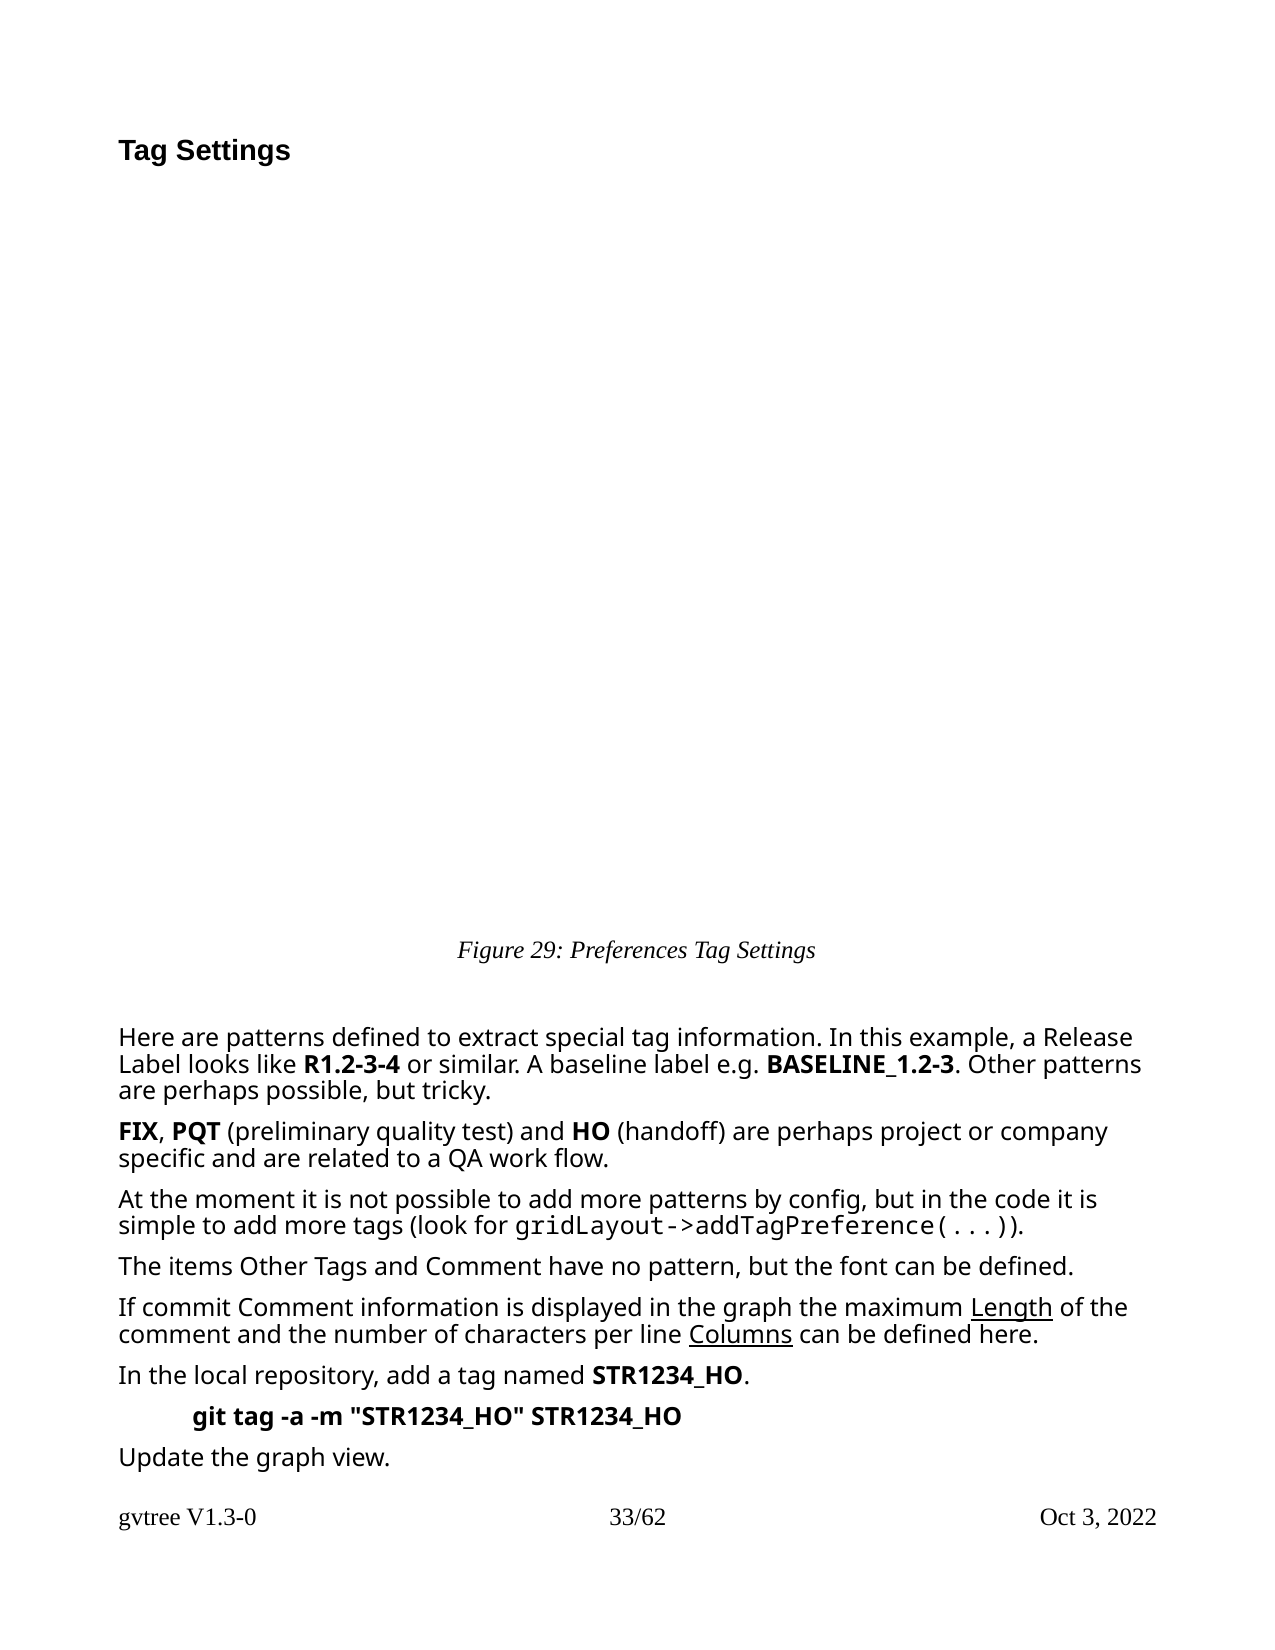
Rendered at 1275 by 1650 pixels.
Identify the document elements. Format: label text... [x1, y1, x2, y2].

text Here are patterns defined to extract special tag information. In this example, a Release Label looks like R1.2-3-4 or similar. A baseline label e.g. BASELINE_1.2-3. Other patterns are perhaps possible, but tricky. [118, 1026, 1157, 1105]
text Update the graph view. [118, 1445, 1157, 1472]
text Figure 29: Preferences Tag Settings [118, 191, 1157, 963]
text In the local repository, add a tag named STR1234_HO. [118, 1363, 1157, 1389]
text git tag -a -m "STR1234_HO" STR1234_HO [118, 1404, 1157, 1431]
subtitle Tag Settings [118, 133, 1157, 166]
text If commit Comment information is displayed in the graph the maximum Length of the comment and the number of characters per line Columns can be defined here. [118, 1296, 1157, 1348]
text FIX, PQT (preliminary quality test) and HO (handoff) are perhaps project or company specific and are related to a QA work flow. [118, 1119, 1157, 1172]
text At the moment it is not possible to add more patterns by config, but in the code it is simple to add more tags (look for gridLayout->addTagPreference(...)). [118, 1187, 1157, 1240]
text The items Other Tags and Comment have no pattern, but the font can be defined. [118, 1254, 1157, 1281]
